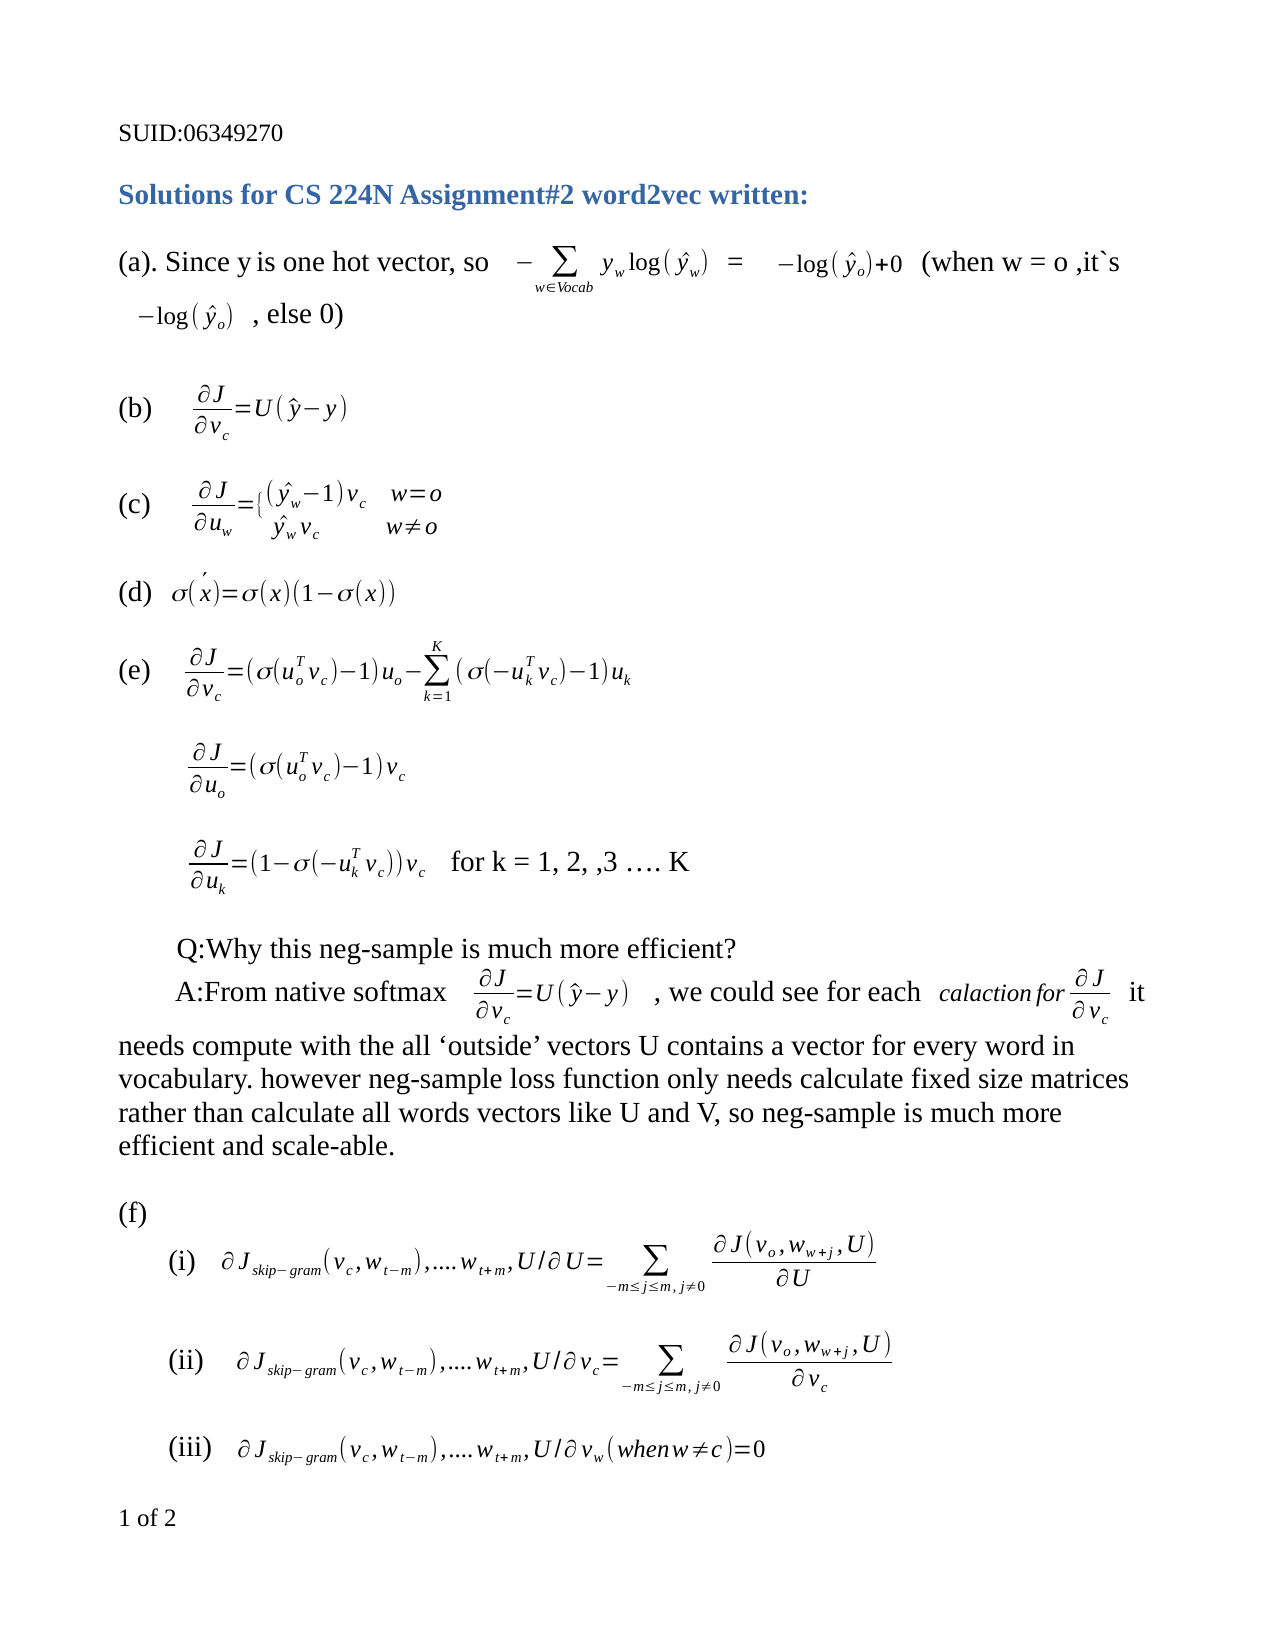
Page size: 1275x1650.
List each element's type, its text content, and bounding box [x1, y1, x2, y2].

text for k = 1, 2, ,3 …. K [118, 835, 1157, 898]
text (a). Since y is one hot vector, so = (when w = o ,it`s , else 0) [118, 244, 1157, 333]
text (e) [118, 637, 1157, 705]
text (c) [118, 477, 1157, 543]
text Solutions for CS 224N Assignment#2 word2vec written: [118, 177, 1157, 210]
text Q:Why this neg-sample is much more efficient? [118, 931, 1157, 965]
text A:From native softmax , we could see for eachit needs compute with the all ‘outside’ vectors U contains a vector for every word in vocabulary. however neg-sample loss function only needs calculate fixed size matrices rather than calculate all words vectors like U and V, so neg-sample is much more efficient and scale-able. [118, 965, 1157, 1162]
text (i) [118, 1229, 1157, 1295]
text (f) [118, 1195, 1157, 1229]
text (ii) [118, 1329, 1157, 1396]
text (iii) [118, 1429, 1157, 1466]
text (d) [118, 572, 1157, 608]
text (b) [118, 367, 1157, 443]
